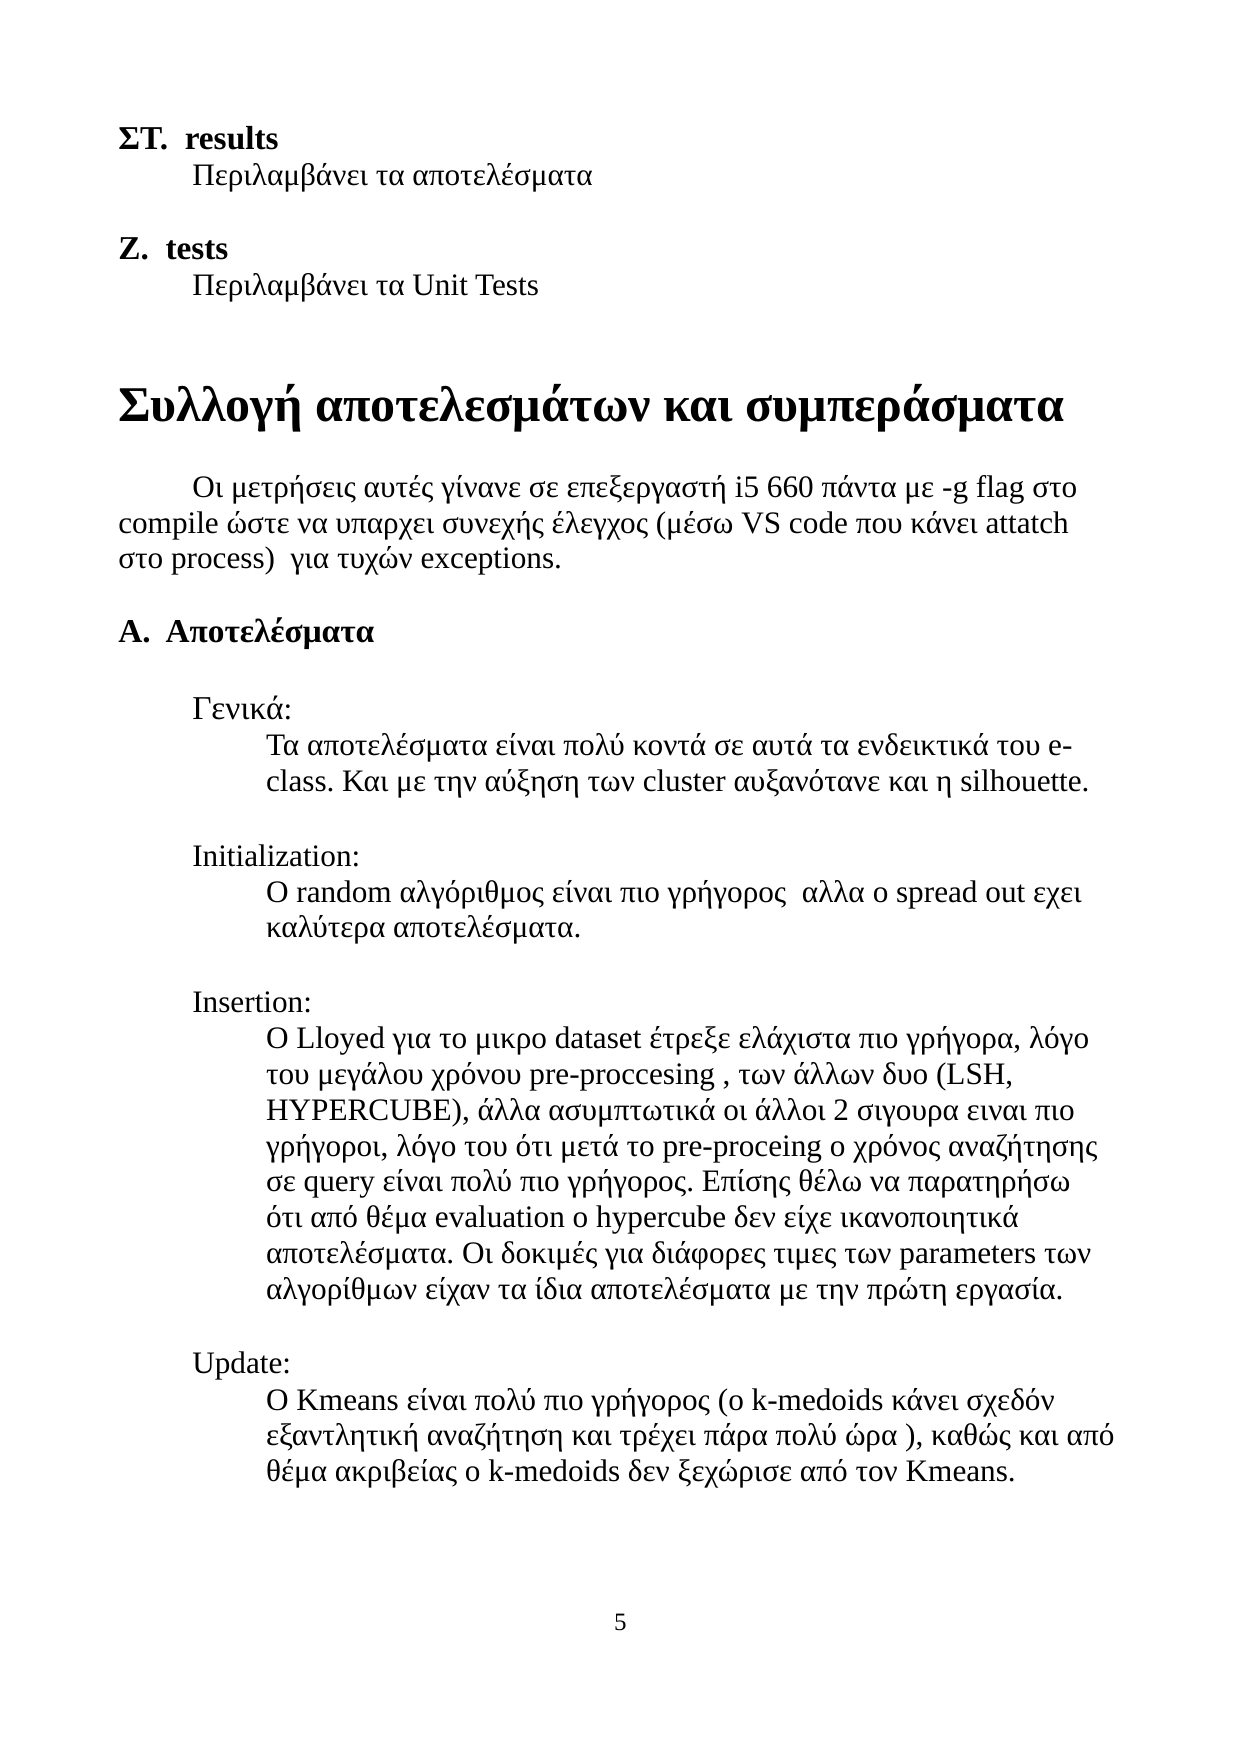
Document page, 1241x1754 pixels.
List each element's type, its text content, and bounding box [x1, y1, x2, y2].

text Περιλαμβάνει τα Unit Tests [118, 267, 1122, 303]
text Ζ. tests [118, 228, 1122, 267]
text O Lloyed για το μικρο dataset έτρεξε ελάχιστα πιο γρήγορα, λόγο του μεγάλου χρόνου pre-proccesing , των άλλων δυο (LSH, HYPERCUBE), άλλα ασυμπτωτικά οι άλλοι 2 σιγουρα ειναι πιο γρήγοροι, λόγο του ότι μετά το pre-proceing ο χρόνος αναζήτησης σε query είναι πολύ πιο γρήγορος. Επίσης θέλω να παρατηρήσω ότι από θέμα evaluation ο hypercube δεν είχε ικανοποιητικά αποτελέσματα. Οι δοκιμές για διάφορες τιμες των parameters των αλγορίθμων είχαν τα ίδια αποτελέσματα με την πρώτη εργασία. [118, 1019, 1122, 1306]
text Ο random αλγόριθμος είναι πιο γρήγορος αλλα ο spread out εχει καλύτερα αποτελέσματα. [118, 873, 1122, 945]
text ΣΤ. results [118, 118, 1122, 156]
text Ο Kmeans είναι πολύ πιο γρήγορος (ο k-medoids κάνει σχεδόν εξαντλητική αναζήτηση και τρέχει πάρα πολύ ώρα ), καθώς και από θέμα ακριβείας ο k-medoids δεν ξεχώρισε από τον Kmeans. [118, 1381, 1122, 1488]
text Update: [118, 1345, 1122, 1381]
text Οι μετρήσεις αυτές γίνανε σε επεξεργαστή i5 660 πάντα με -g flag στο compile ώστε να υπαρχει συνεχής έλεγχος (μέσω VS code που κάνει attatch στο process) για τυχών exceptions. [118, 468, 1122, 576]
text Α. Αποτελέσματα [118, 612, 1122, 650]
text Τα αποτελέσματα είναι πολύ κοντά σε αυτά τα ενδεικτικά του e- class. Και με την αύξηση των cluster αυξανότανε και η silhouette. [118, 727, 1122, 798]
text Περιλαμβάνει τα αποτελέσματα [118, 156, 1122, 192]
text Γενικά: [118, 688, 1122, 727]
text Συλλογή αποτελεσμάτων και συμπεράσματα [118, 374, 1122, 432]
text Ιnitialization: [118, 837, 1122, 873]
text Insertion: [118, 983, 1122, 1019]
